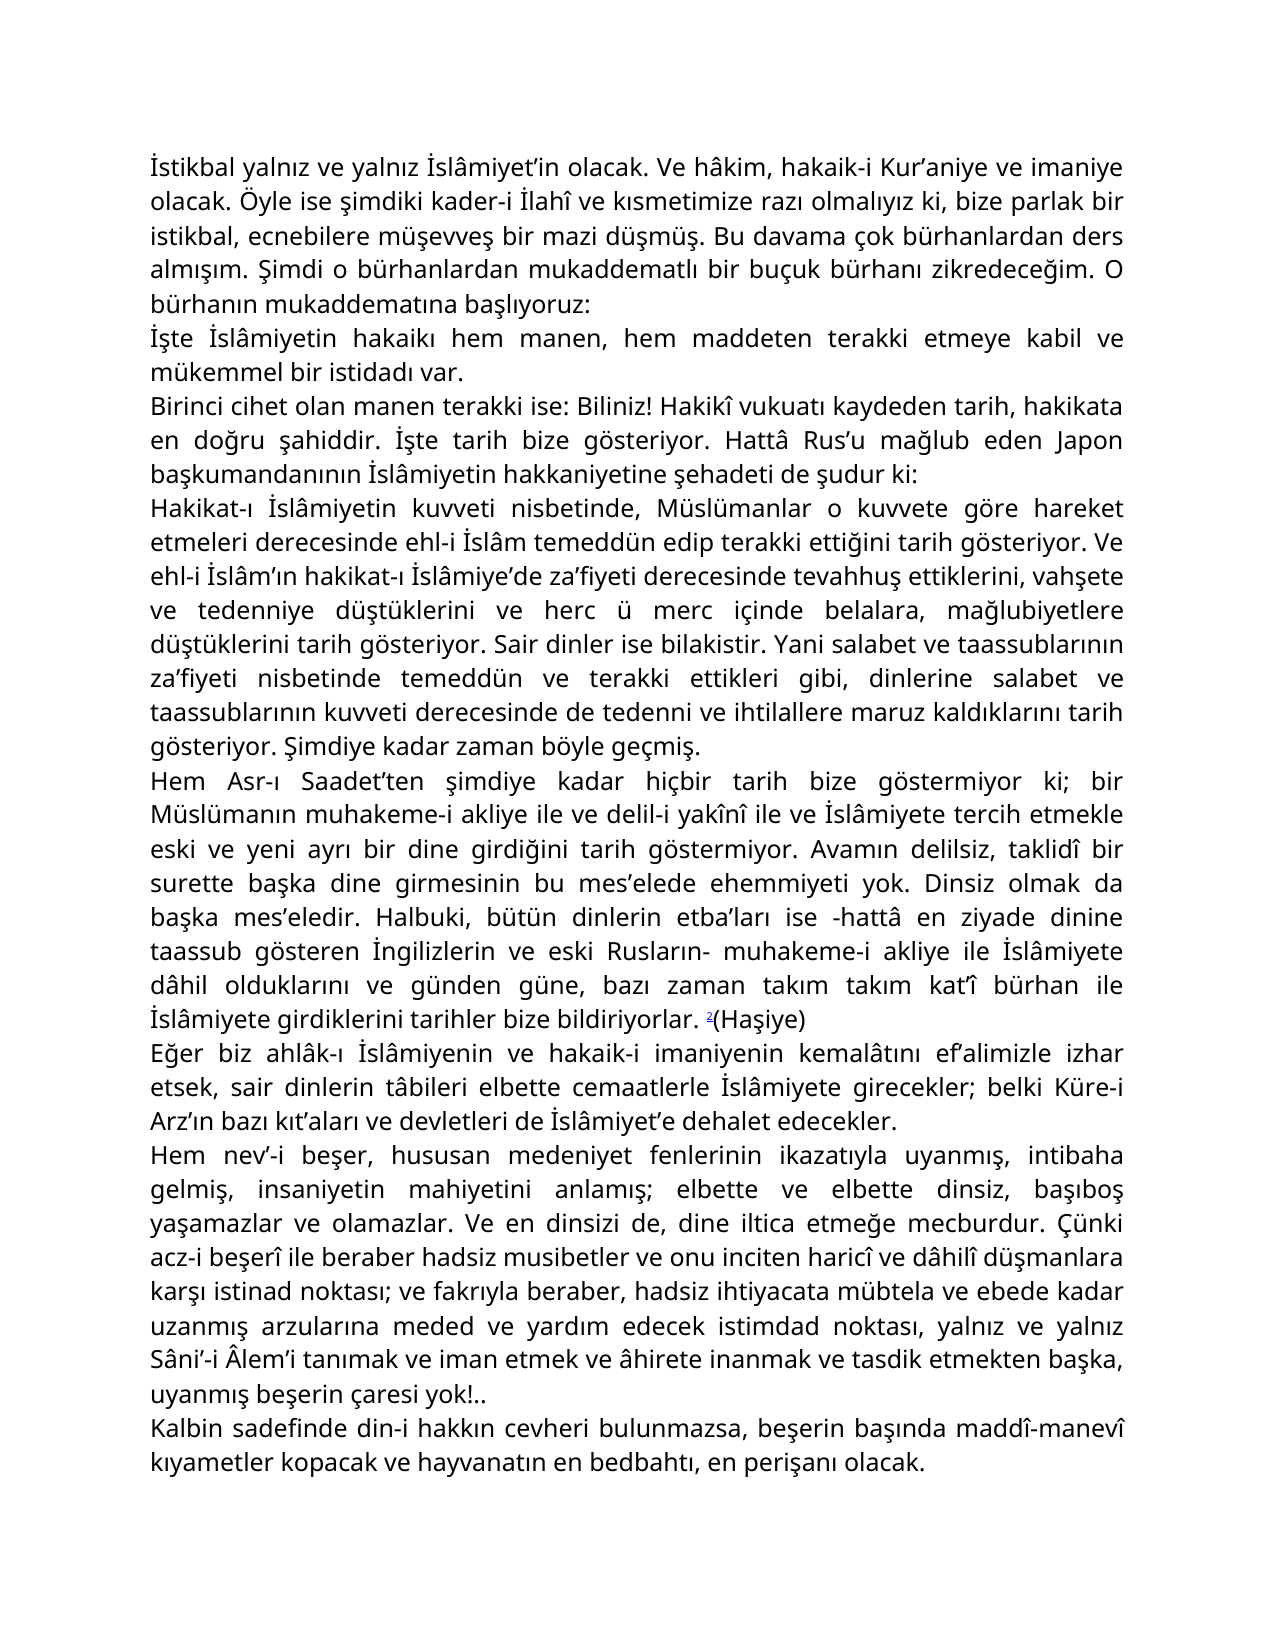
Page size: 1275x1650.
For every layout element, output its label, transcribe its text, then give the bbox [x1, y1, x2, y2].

text Hakikat-ı İslâmiyetin kuvveti nisbetinde, Müslümanlar o kuvvete göre hareket etmeleri derecesinde ehl-i İslâm temeddün edip terakki ettiğini tarih gösteriyor. Ve ehl-i İslâm’ın hakikat-ı İslâmiye’de za’fiyeti derecesinde tevahhuş ettiklerini, vahşete ve tedenniye düştüklerini ve herc ü merc içinde belalara, mağlubiyetlere düştüklerini tarih gösteriyor. Sair dinler ise bilakistir. Yani salabet ve taassublarının za’fiyeti nisbetinde temeddün ve terakki ettikleri gibi, dinlerine salabet ve taassublarının kuvveti derecesinde de tedenni ve ihtilallere maruz kaldıklarını tarih gösteriyor. Şimdiye kadar zaman böyle geçmiş. [150, 491, 1125, 763]
text İşte İslâmiyetin hakaikı hem manen, hem maddeten terakki etmeye kabil ve mükemmel bir istidadı var. [150, 320, 1125, 388]
text Eğer biz ahlâk-ı İslâmiyenin ve hakaik-i imaniyenin kemalâtını ef’alimizle izhar etsek, sair dinlerin tâbileri elbette cemaatlerle İslâmiyete girecekler; belki Küre-i Arz’ın bazı kıt’aları ve devletleri de İslâmiyet’e dehalet edecekler. [150, 1036, 1125, 1138]
text Hem nev’-i beşer, hususan medeniyet fenlerinin ikazatıyla uyanmış, intibaha gelmiş, insaniyetin mahiyetini anlamış; elbette ve elbette dinsiz, başıboş yaşamazlar ve olamazlar. Ve en dinsizi de, dine iltica etmeğe mecburdur. Çünki acz-i beşerî ile beraber hadsiz musibetler ve onu inciten haricî ve dâhilî düşmanlara karşı istinad noktası; ve fakrıyla beraber, hadsiz ihtiyacata mübtela ve ebede kadar uzanmış arzularına meded ve yardım edecek istimdad noktası, yalnız ve yalnız Sâni’-i Âlem’i tanımak ve iman etmek ve âhirete inanmak ve tasdik etmekten başka, uyanmış beşerin çaresi yok!.. [150, 1138, 1125, 1410]
text Birinci cihet olan manen terakki ise: Biliniz! Hakikî vukuatı kaydeden tarih, hakikata en doğru şahiddir. İşte tarih bize gösteriyor. Hattâ Rus’u mağlub eden Japon başkumandanının İslâmiyetin hakkaniyetine şehadeti de şudur ki: [150, 388, 1125, 491]
text Hem Asr-ı Saadet’ten şimdiye kadar hiçbir tarih bize göstermiyor ki; bir Müslümanın muhakeme-i akliye ile ve delil-i yakînî ile ve İslâmiyete tercih etmekle eski ve yeni ayrı bir dine girdiğini tarih göstermiyor. Avamın delilsiz, taklidî bir surette başka dine girmesinin bu mes’elede ehemmiyeti yok. Dinsiz olmak da başka mes’eledir. Halbuki, bütün dinlerin etba’ları ise -hattâ en ziyade dinine taassub gösteren İngilizlerin ve eski Rusların- muhakeme-i akliye ile İslâmiyete dâhil olduklarını ve günden güne, bazı zaman takım takım kat’î bürhan ile İslâmiyete girdiklerini tarihler bize bildiriyorlar. 2(Haşiye) [150, 763, 1125, 1036]
text İstikbal yalnız ve yalnız İslâmiyet’in olacak. Ve hâkim, hakaik-i Kur’aniye ve imaniye olacak. Öyle ise şimdiki kader-i İlahî ve kısmetimize razı olmalıyız ki, bize parlak bir istikbal, ecnebilere müşevveş bir mazi düşmüş. Bu davama çok bürhanlardan ders almışım. Şimdi o bürhanlardan mukaddematlı bir buçuk bürhanı zikredeceğim. O bürhanın mukaddematına başlıyoruz: [150, 150, 1125, 320]
text Kalbin sadefinde din-i hakkın cevheri bulunmazsa, beşerin başında maddî-manevî kıyametler kopacak ve hayvanatın en bedbahtı, en perişanı olacak. [150, 1410, 1125, 1478]
